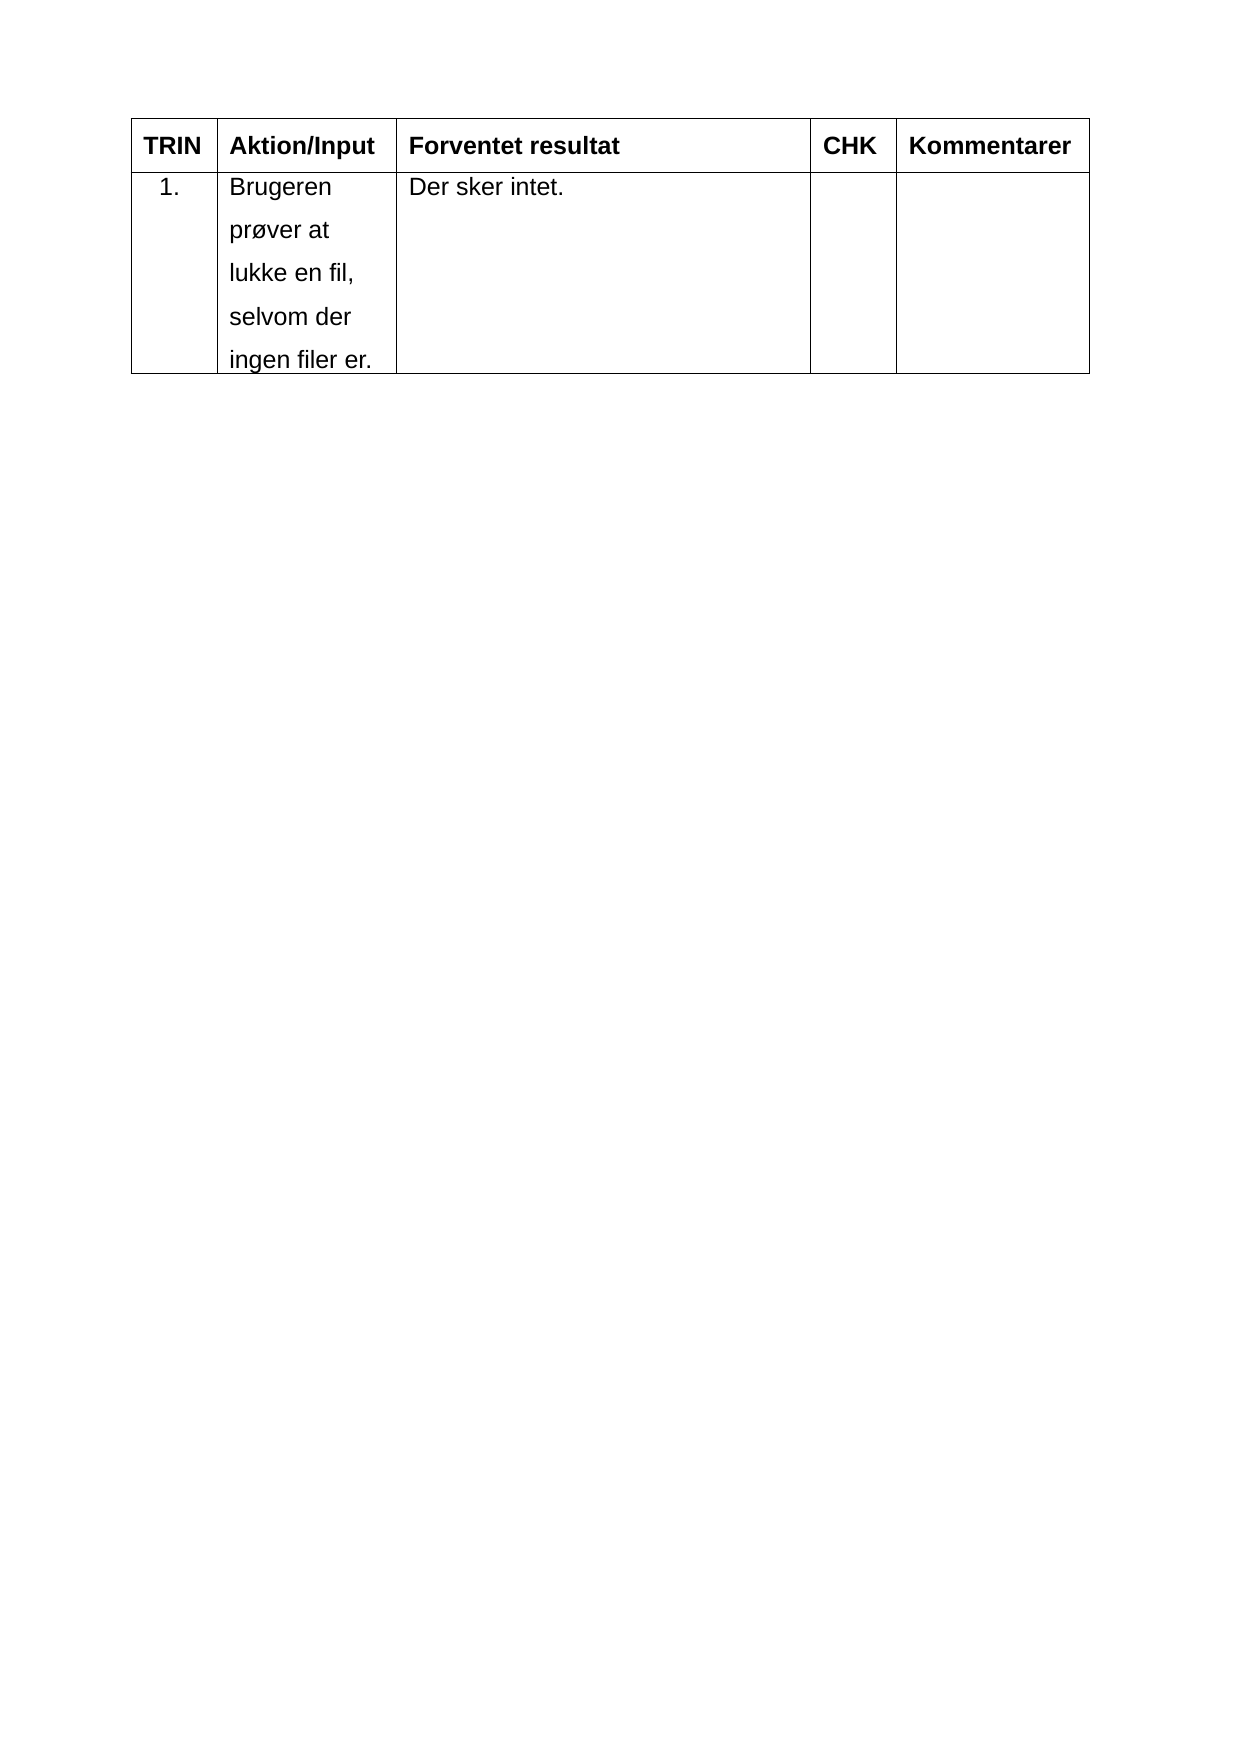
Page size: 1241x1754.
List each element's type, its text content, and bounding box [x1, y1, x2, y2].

table_header Kommentarer [897, 119, 1089, 172]
table_cell [897, 173, 1089, 373]
table_header Aktion/Input [218, 119, 396, 172]
table_cell Brugeren prøver at lukke en fil, selvom der ingen filer er. [218, 173, 396, 373]
table_cell Der sker intet. [397, 173, 810, 373]
table_header CHK [811, 119, 896, 172]
table_cell [132, 173, 217, 373]
table_cell [811, 173, 896, 373]
table_header TRIN [132, 119, 217, 172]
table_header Forventet resultat [397, 119, 810, 172]
